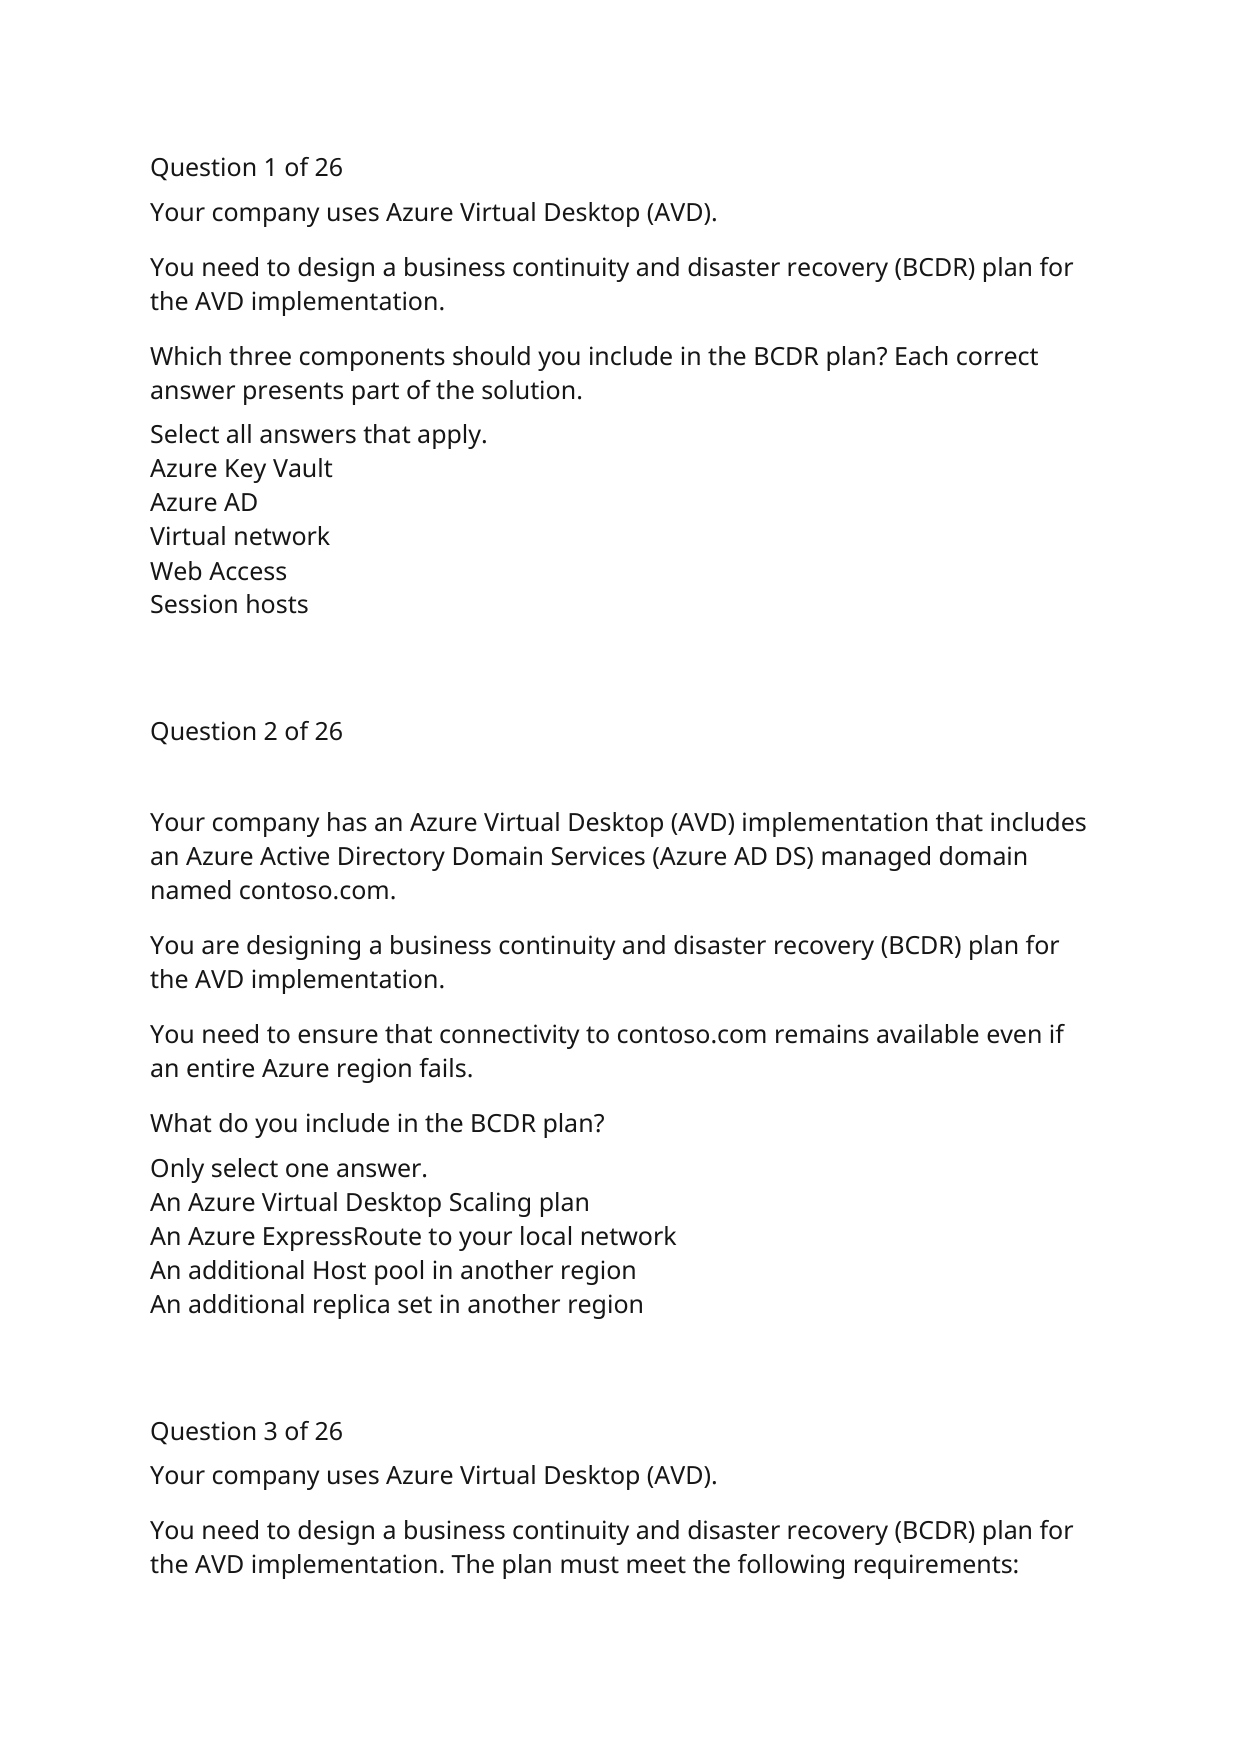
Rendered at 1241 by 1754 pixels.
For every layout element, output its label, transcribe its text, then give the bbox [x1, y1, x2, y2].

text You need to ensure that connectivity to contoso.com remains available even if an entire Azure region fails. [150, 1017, 1090, 1085]
text You are designing a business continuity and disaster recovery (BCDR) plan for the AVD implementation. [150, 928, 1090, 996]
text An additional Host pool in another region [150, 1252, 1090, 1286]
text Only select one answer. [150, 1150, 1090, 1184]
text You need to design a business continuity and disaster recovery (BCDR) plan for the AVD implementation. [150, 249, 1090, 317]
text Azure Key Vault [150, 451, 1090, 485]
text Question 2 of 26 [150, 714, 1090, 748]
text An additional replica set in another region [150, 1286, 1090, 1321]
text An Azure ExpressRoute to your local network [150, 1218, 1090, 1252]
text Which three components should you include in the BCDR plan? Each correct answer presents part of the solution. [150, 338, 1090, 406]
text Web Access [150, 553, 1090, 587]
text Select all answers that apply. [150, 417, 1090, 451]
text Question 1 of 26 [150, 150, 1090, 184]
text An Azure Virtual Desktop Scaling plan [150, 1184, 1090, 1218]
text What do you include in the BCDR plan? [150, 1106, 1090, 1140]
text Session hosts [150, 587, 1090, 621]
text Question 3 of 26 [150, 1413, 1090, 1447]
text You need to design a business continuity and disaster recovery (BCDR) plan for the AVD implementation. The plan must meet the following requirements: [150, 1513, 1090, 1581]
text Virtual network [150, 519, 1090, 553]
text Your company uses Azure Virtual Desktop (AVD). [150, 194, 1090, 228]
text Your company uses Azure Virtual Desktop (AVD). [150, 1458, 1090, 1492]
text Azure AD [150, 485, 1090, 519]
text Your company has an Azure Virtual Desktop (AVD) implementation that includes an Azure Active Directory Domain Services (Azure AD DS) managed domain named contoso.com. [150, 805, 1090, 907]
